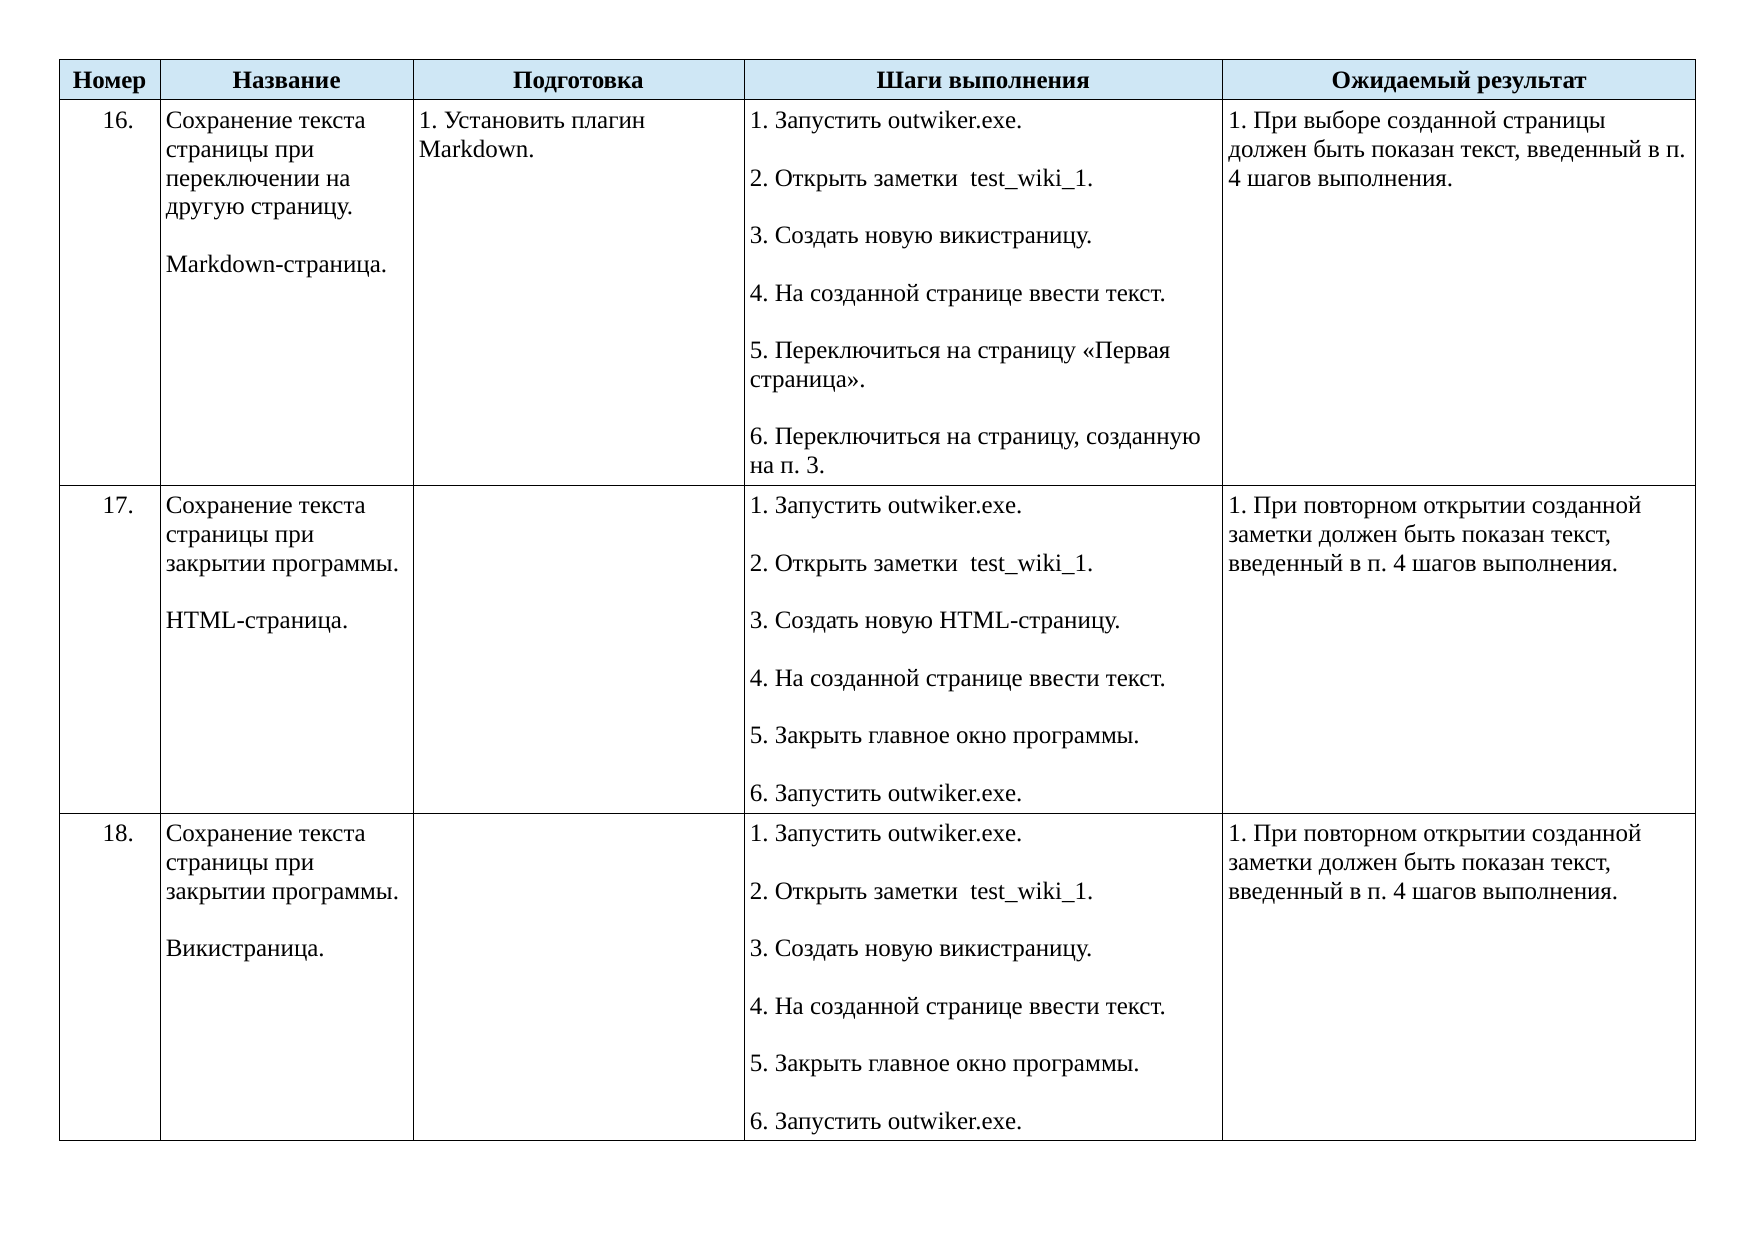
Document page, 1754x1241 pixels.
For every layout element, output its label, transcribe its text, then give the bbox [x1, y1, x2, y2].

table_cell 1. При повторном открытии созданной заметки должен быть показан текст, введенный в п. 4 шагов выполнения. [1223, 814, 1695, 1140]
table_cell Сохранение текста страницы при переключении на другую страницу. Markdown-страница. [161, 100, 413, 485]
table_header Номер [60, 60, 160, 99]
table_cell Сохранение текста страницы при закрытии программы. Викистраница. [161, 814, 413, 1140]
table_cell [414, 814, 744, 1140]
table_cell 1. При выборе созданной страницы должен быть показан текст, введенный в п. 4 шагов выполнения. [1223, 100, 1695, 485]
table_cell 1. Установить плагин Markdown. [414, 100, 744, 485]
table_header Шаги выполнения [745, 60, 1222, 99]
table_header Подготовка [414, 60, 744, 99]
table_cell [60, 100, 160, 485]
table_cell [60, 814, 160, 1140]
table_cell Сохранение текста страницы при закрытии программы. HTML-страница. [161, 486, 413, 812]
table_cell [414, 486, 744, 812]
table_header Название [161, 60, 413, 99]
table_cell 1. Запустить outwiker.exe. 2. Открыть заметки test_wiki_1. 3. Создать новую HTML-страницу. 4. На созданной странице ввести текст. 5. Закрыть главное окно программы. 6. Запустить outwiker.exe. [745, 486, 1222, 812]
table_cell [60, 486, 160, 812]
table_header Ожидаемый результат [1223, 60, 1695, 99]
table_cell 1. Запустить outwiker.exe. 2. Открыть заметки test_wiki_1. 3. Создать новую викистраницу. 4. На созданной странице ввести текст. 5. Переключиться на страницу «Первая страница». 6. Переключиться на страницу, созданную на п. 3. [745, 100, 1222, 485]
table_cell 1. При повторном открытии созданной заметки должен быть показан текст, введенный в п. 4 шагов выполнения. [1223, 486, 1695, 812]
table_cell 1. Запустить outwiker.exe. 2. Открыть заметки test_wiki_1. 3. Создать новую викистраницу. 4. На созданной странице ввести текст. 5. Закрыть главное окно программы. 6. Запустить outwiker.exe. [745, 814, 1222, 1140]
